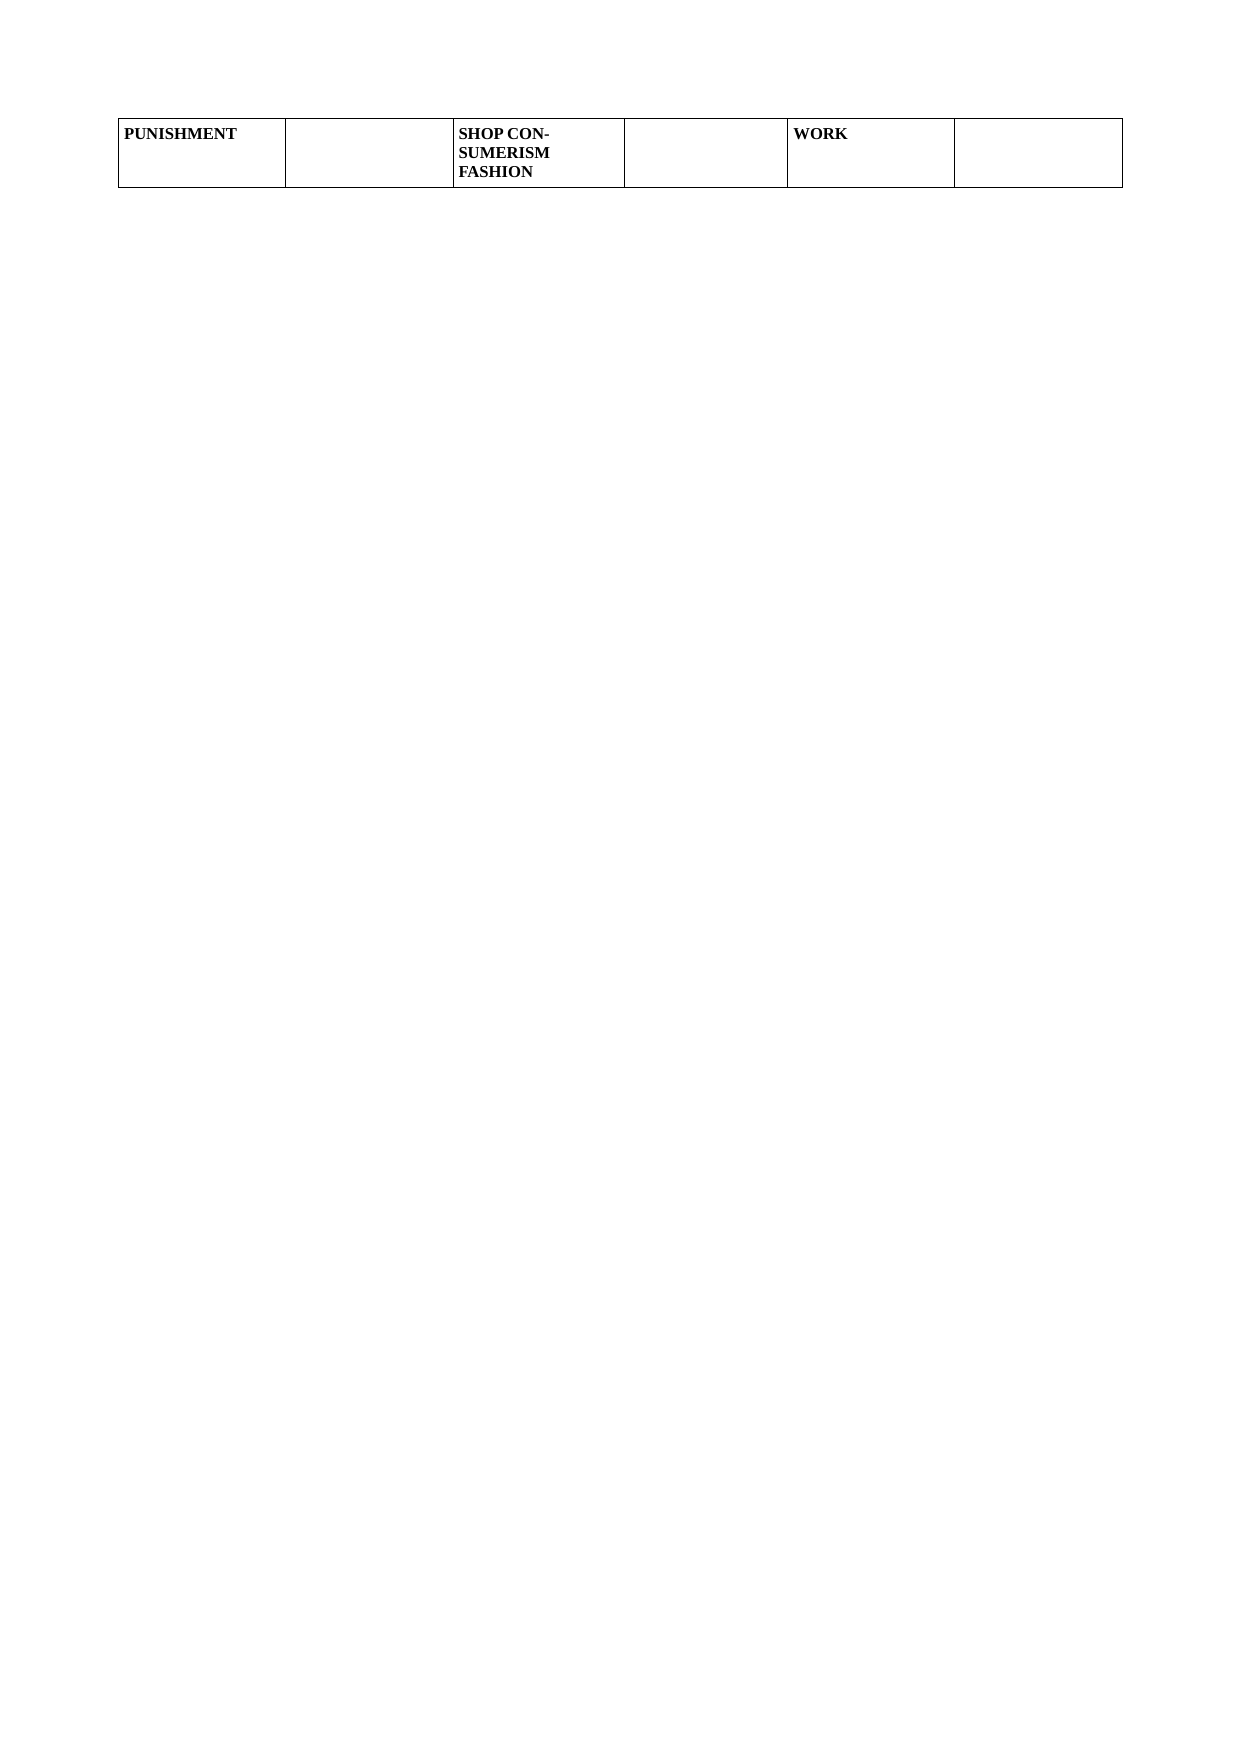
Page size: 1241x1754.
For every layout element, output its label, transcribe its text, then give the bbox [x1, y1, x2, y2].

table_header [955, 119, 1122, 187]
table_header SHOP CON- SUMERISM FASHION [454, 119, 624, 187]
table_header [625, 119, 787, 187]
table_header WORK [788, 119, 954, 187]
table_header PUNISHMENT [119, 119, 285, 187]
table_header [286, 119, 453, 187]
